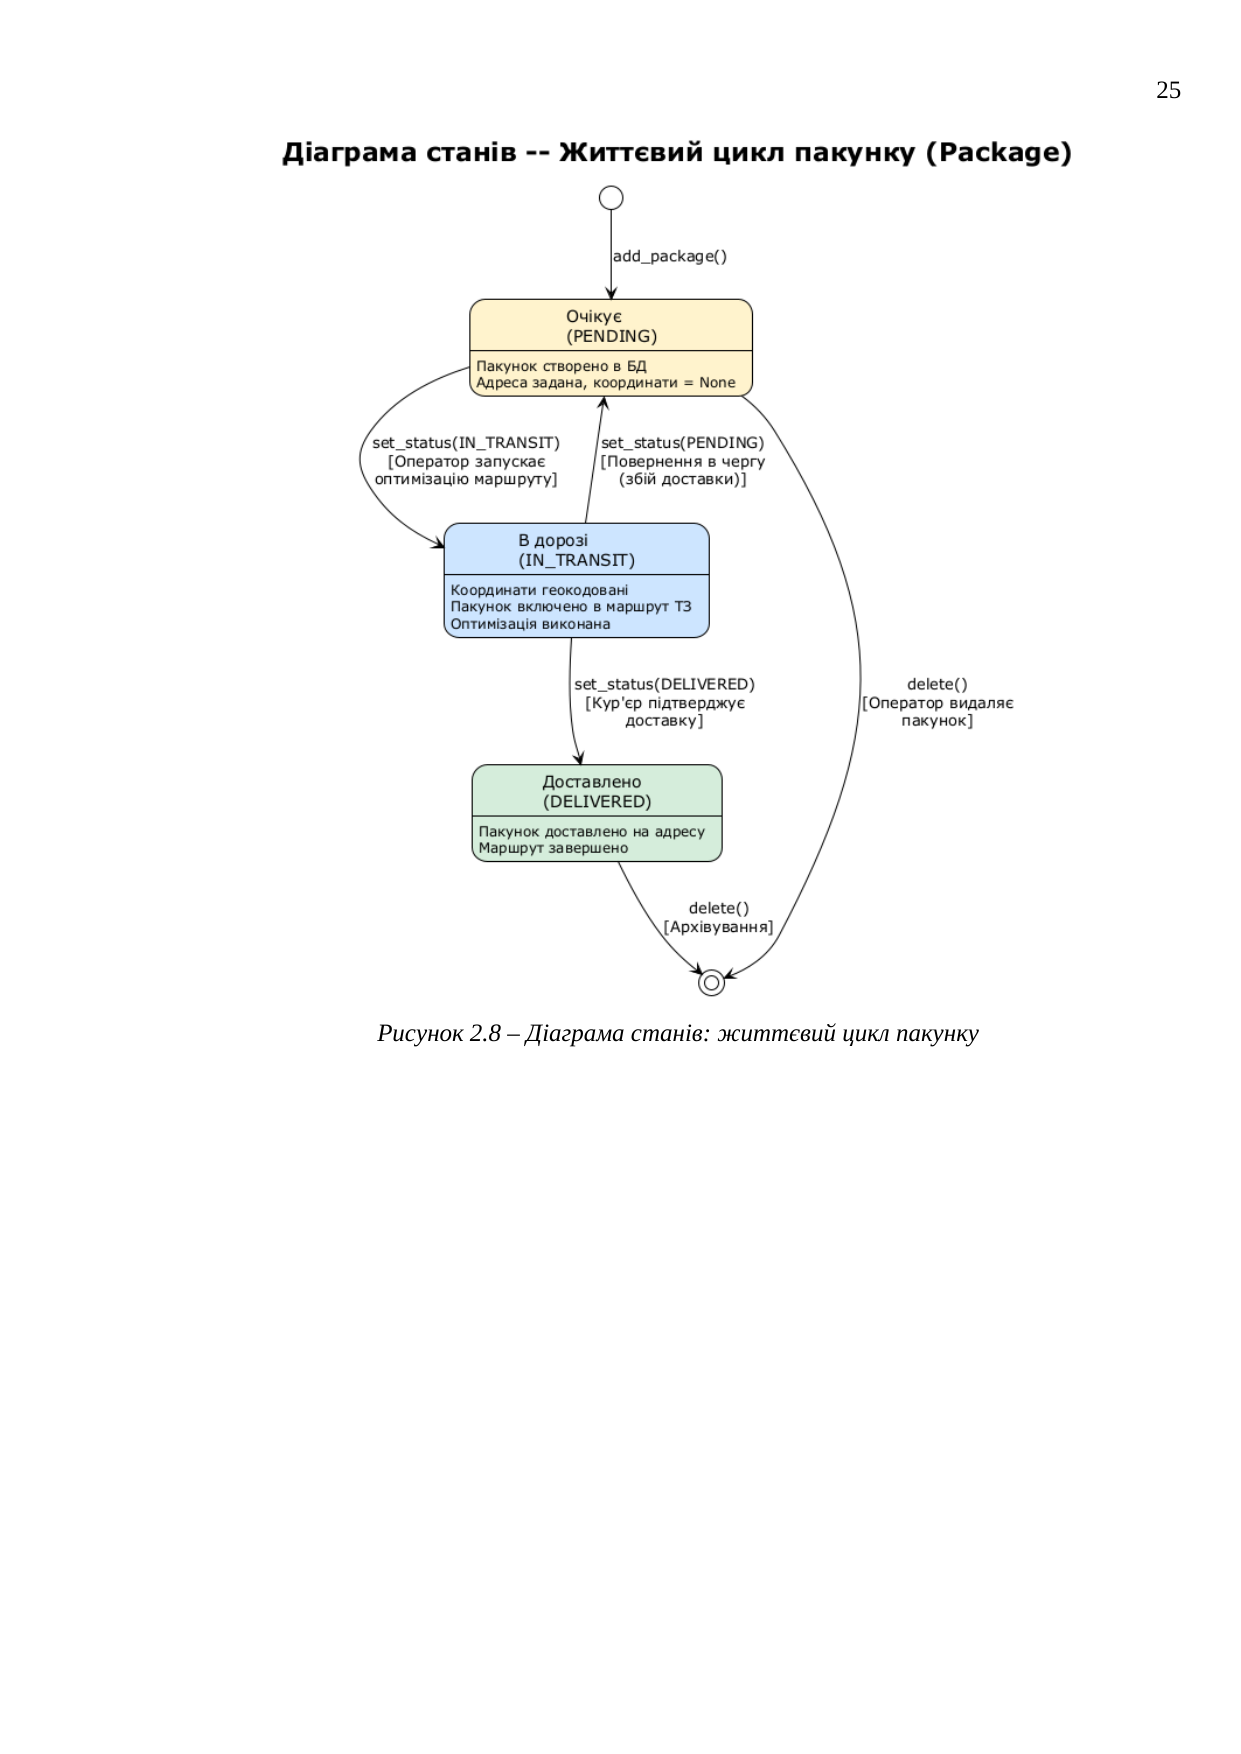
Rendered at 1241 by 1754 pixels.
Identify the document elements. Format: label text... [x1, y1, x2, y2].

text Рисунок 2.8 – Діаграма станів: життєвий цикл пакунку [177, 1018, 1181, 1046]
picture [265, 118, 1093, 1001]
